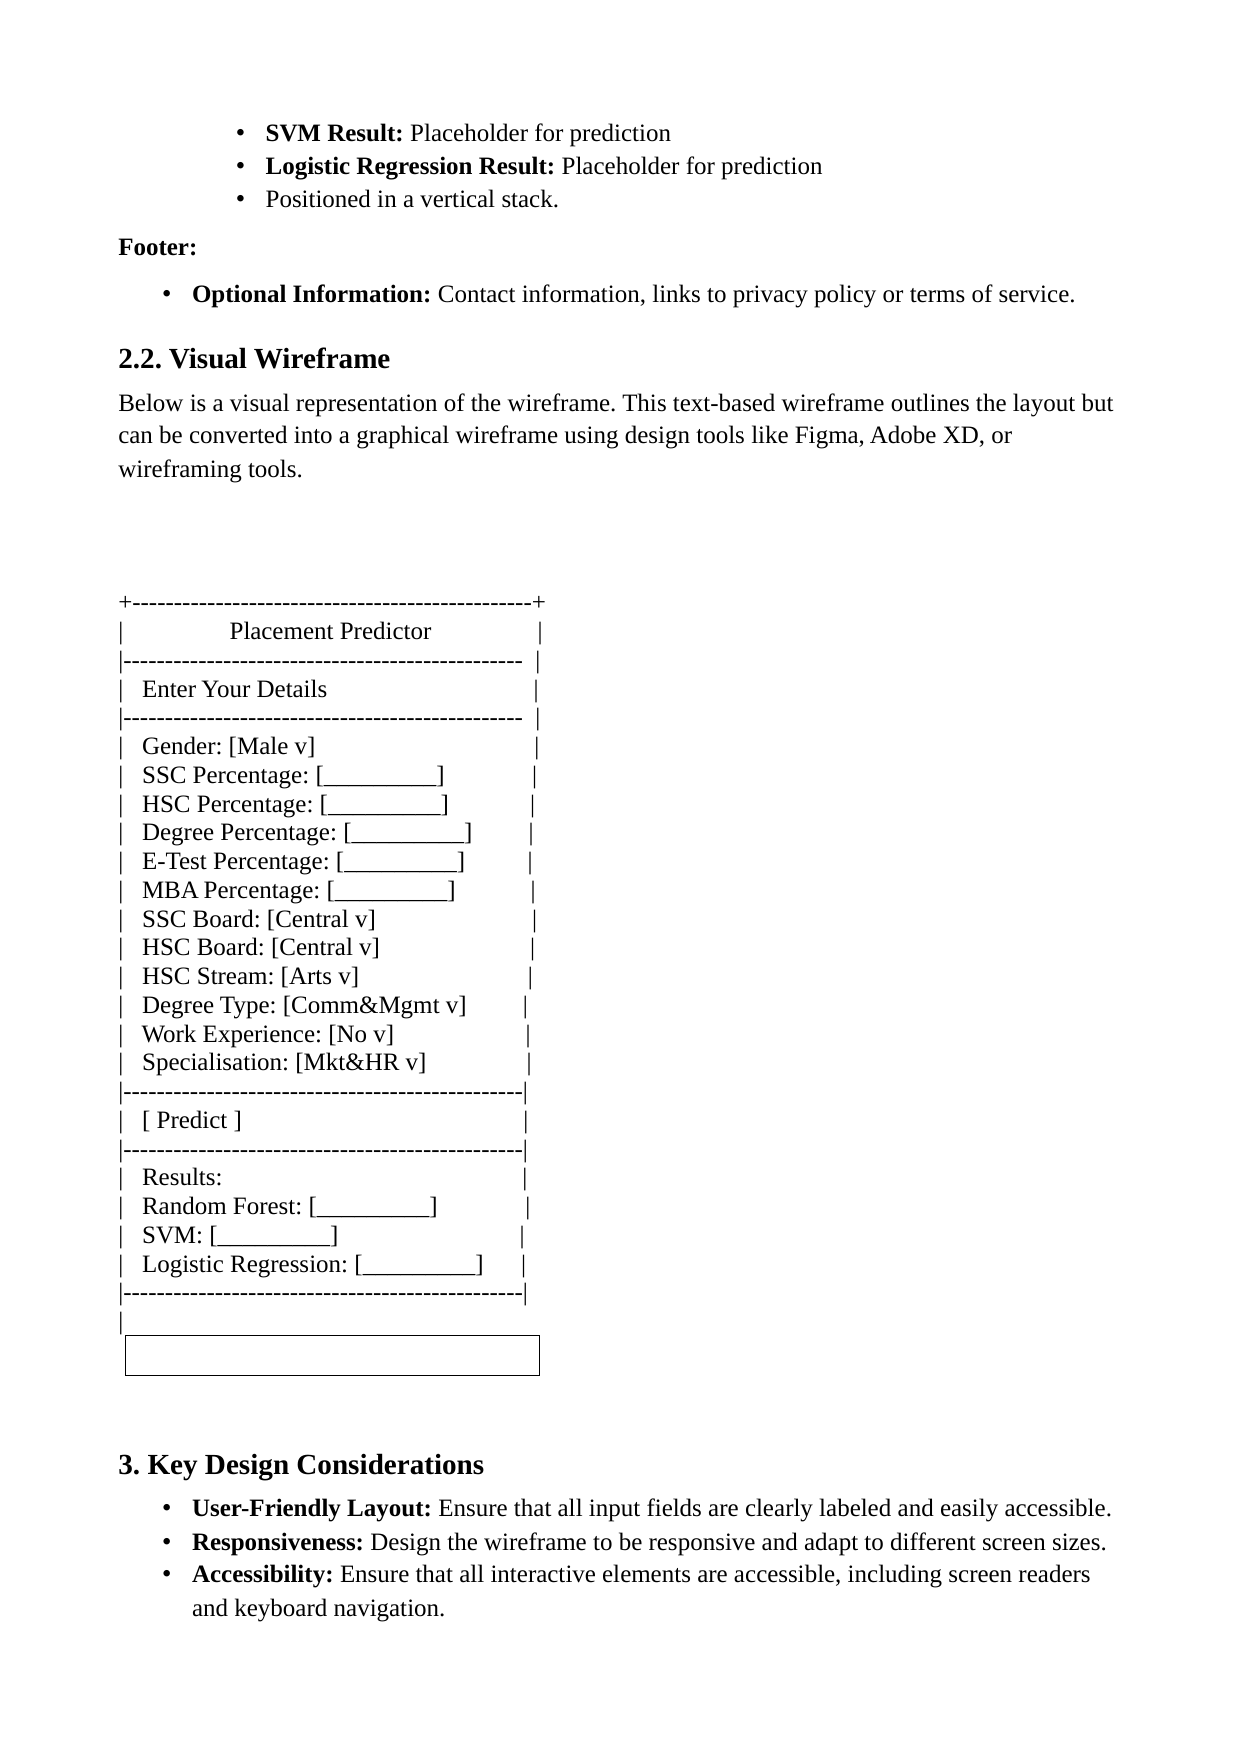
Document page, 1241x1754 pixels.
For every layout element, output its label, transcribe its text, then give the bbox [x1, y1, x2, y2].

subtitle 2.2. Visual Wireframe [118, 342, 1122, 375]
text | Enter Your Details | [118, 674, 1122, 702]
text | Logistic Regression: [_________] | [118, 1249, 1122, 1277]
list SVM Result: Placeholder for prediction [236, 118, 1122, 147]
text Footer: [118, 232, 1122, 261]
text | [118, 1306, 1122, 1335]
subtitle 3. Key Design Considerations [118, 1447, 1122, 1481]
text |------------------------------------------------ | [118, 645, 1122, 674]
list Positioned in a vertical stack. [236, 184, 1122, 213]
text | Results: | [118, 1162, 1122, 1191]
text | SSC Board: [Central v] | [118, 904, 1122, 932]
text Below is a visual representation of the wireframe. This text-based wireframe outlines the layout but can be converted into a graphical wireframe using design tools like Figma, Adobe XD, or wireframing tools. [118, 388, 1122, 482]
text | Placement Predictor | [118, 616, 1122, 645]
text | E-Test Percentage: [_________] | [118, 846, 1122, 875]
list Logistic Regression Result: Placeholder for prediction [236, 151, 1122, 180]
text |------------------------------------------------| [118, 1076, 1122, 1105]
list User-Friendly Layout: Ensure that all input fields are clearly labeled and easily accessible. [162, 1493, 1122, 1522]
text |------------------------------------------------ | [118, 702, 1122, 731]
list Accessibility: Ensure that all interactive elements are accessible, including screen readers and keyboard navigation. [162, 1559, 1122, 1621]
text | HSC Stream: [Arts v] | [118, 961, 1122, 990]
text | Gender: [Male v] | [118, 731, 1122, 760]
table_header [126, 1336, 539, 1375]
text +------------------------------------------------+ [118, 587, 1122, 616]
text | SVM: [_________] | [118, 1220, 1122, 1249]
text | Degree Type: [Comm&Mgmt v] | [118, 990, 1122, 1019]
text | SSC Percentage: [_________] | [118, 760, 1122, 789]
text | HSC Percentage: [_________] | [118, 789, 1122, 817]
text | [ Predict ] | [118, 1105, 1122, 1134]
text | HSC Board: [Central v] | [118, 932, 1122, 961]
list Responsiveness: Design the wireframe to be responsive and adapt to different screen sizes. [162, 1527, 1122, 1555]
text | Random Forest: [_________] | [118, 1191, 1122, 1220]
text | Specialisation: [Mkt&HR v] | [118, 1047, 1122, 1076]
text | Work Experience: [No v] | [118, 1019, 1122, 1047]
text | MBA Percentage: [_________] | [118, 875, 1122, 904]
text |------------------------------------------------| [118, 1134, 1122, 1162]
list Optional Information: Contact information, links to privacy policy or terms of service. [162, 279, 1122, 308]
text | Degree Percentage: [_________] | [118, 817, 1122, 846]
text |------------------------------------------------| [118, 1277, 1122, 1306]
